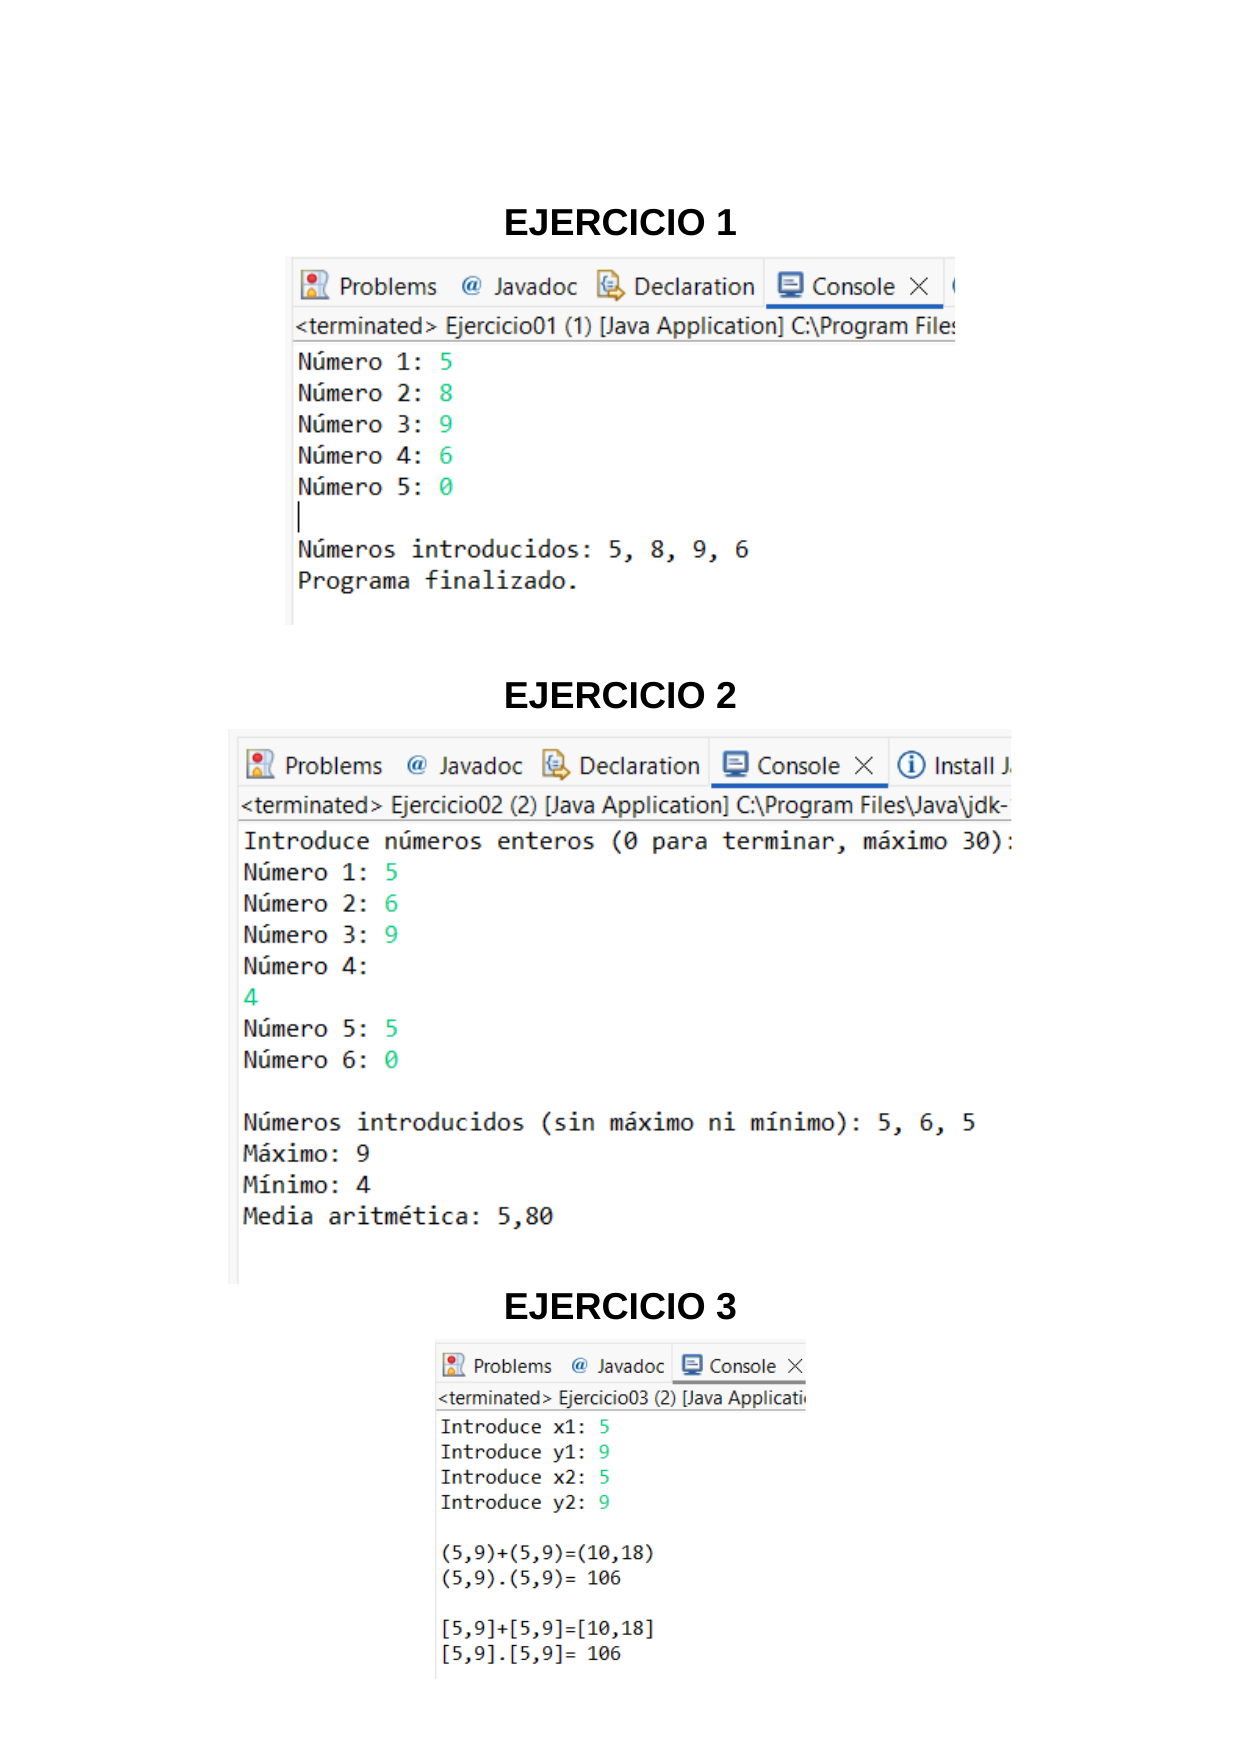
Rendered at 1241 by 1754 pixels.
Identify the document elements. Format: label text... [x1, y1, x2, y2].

picture [434, 1339, 806, 1679]
subtitle EJERCICIO 3 [118, 754, 1122, 1327]
subtitle EJERCICIO 1 [118, 201, 1122, 244]
picture [285, 256, 956, 625]
subtitle EJERCICIO 2 [118, 674, 1122, 717]
picture [228, 729, 1012, 1284]
